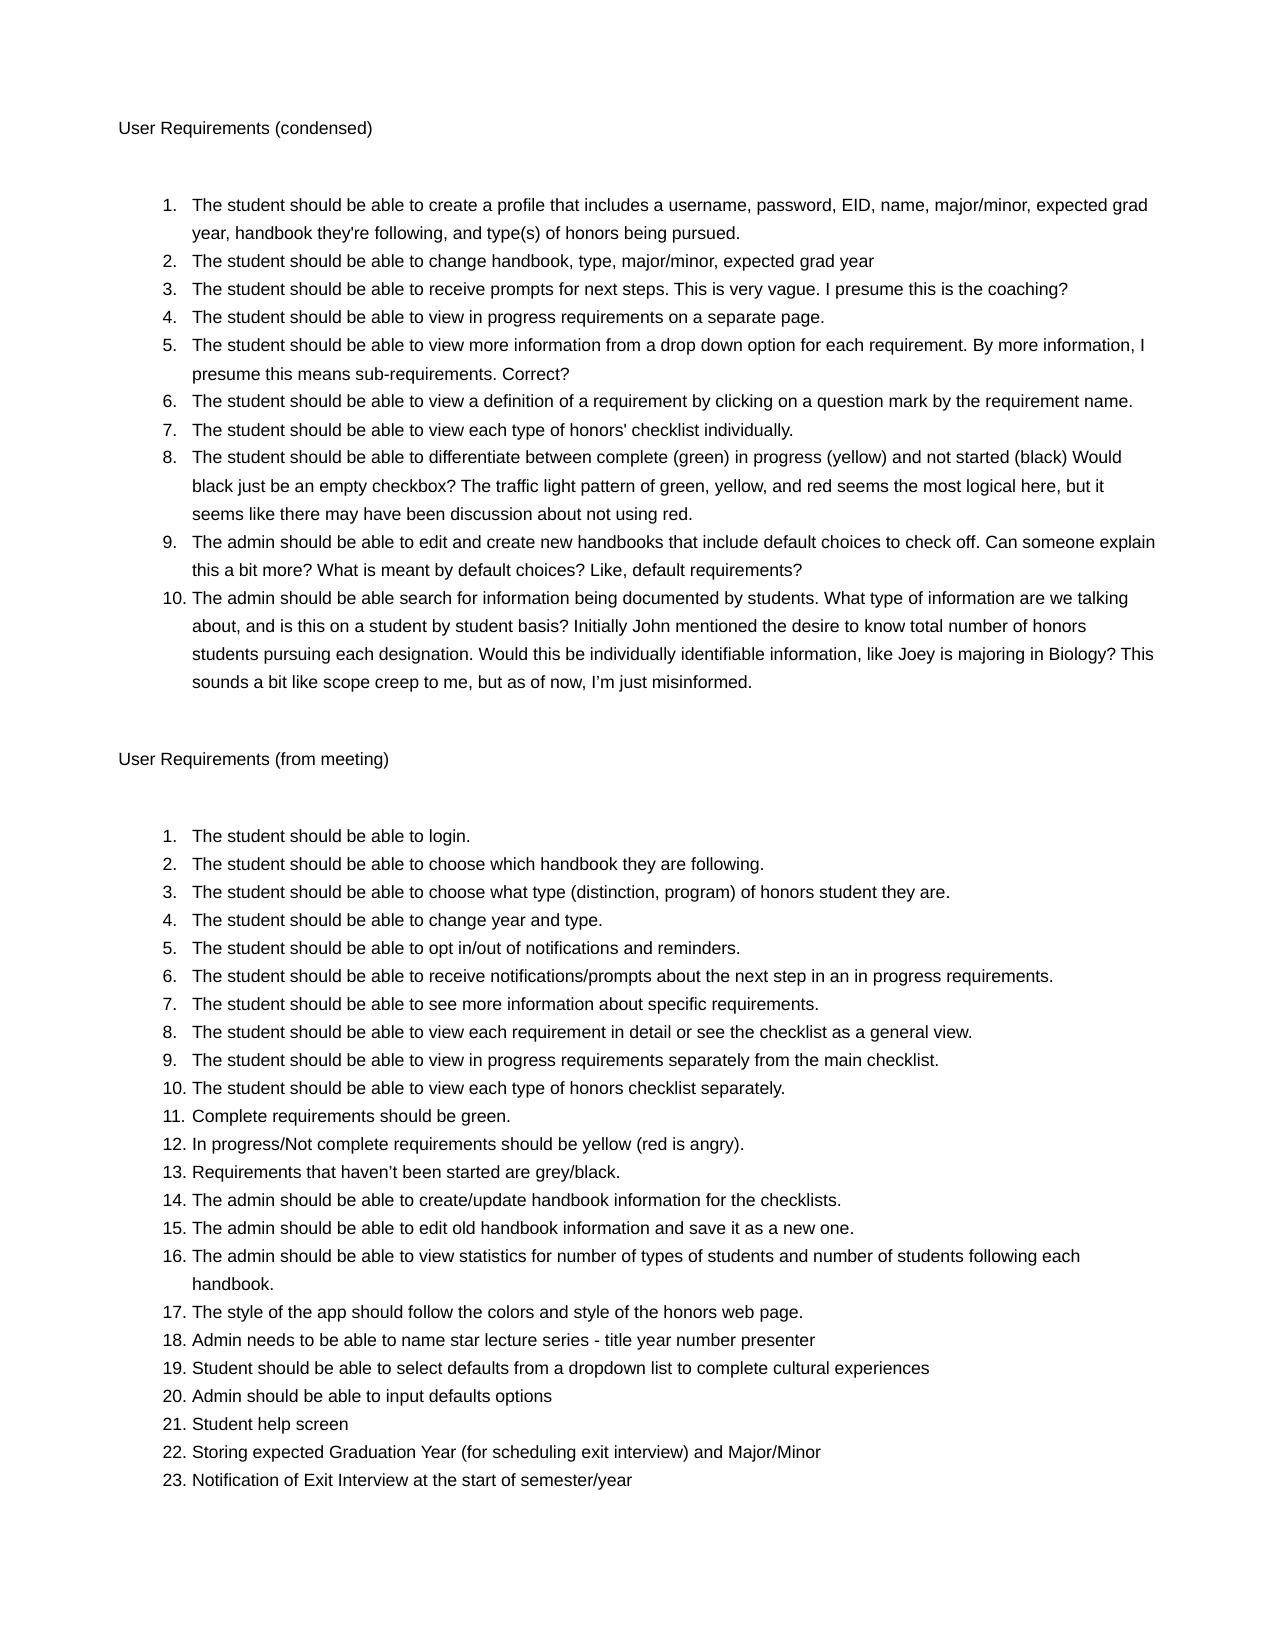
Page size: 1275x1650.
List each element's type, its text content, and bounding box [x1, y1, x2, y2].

list The student should be able to differentiate between complete (green) in progress (yellow) and not started (black) Would black just be an empty checkbox? The traffic light pattern of green, yellow, and red seems the most logical here, but it seems like there may have been discussion about not using red. [162, 447, 1157, 524]
text User Requirements (condensed) [118, 118, 1157, 138]
list The student should be able to receive notifications/prompts about the next step in an in progress requirements. [162, 966, 1157, 986]
list The admin should be able search for information being documented by students. What type of information are we talking about, and is this on a student by student basis? Initially John mentioned the desire to know total number of honors students pursuing each designation. Would this be individually identifiable information, like Joey is majoring in Biology? This sounds a bit like scope creep to me, but as of now, I’m just misinformed. [162, 587, 1157, 692]
list The admin should be able to edit and create new handbooks that include default choices to check off. Can someone explain this a bit more? What is meant by default choices? Like, default requirements? [162, 531, 1157, 580]
list Student help screen [162, 1414, 1157, 1434]
list The student should be able to see more information about specific requirements. [162, 994, 1157, 1014]
list The student should be able to change handbook, type, major/minor, expected grad year [162, 251, 1157, 272]
list The admin should be able to view statistics for number of types of students and number of students following each handbook. [162, 1246, 1157, 1294]
list The student should be able to opt in/out of notifications and reminders. [162, 938, 1157, 958]
list The student should be able to change year and type. [162, 910, 1157, 930]
list The student should be able to view in progress requirements separately from the main checklist. [162, 1050, 1157, 1070]
list The admin should be able to edit old handbook information and save it as a new one. [162, 1218, 1157, 1238]
list The student should be able to receive prompts for next steps. This is very vague. I presume this is the coaching? [162, 279, 1157, 299]
list Storing expected Graduation Year (for scheduling exit interview) and Major/Minor [162, 1442, 1157, 1462]
list The student should be able to login. [162, 826, 1157, 846]
list The admin should be able to create/update handbook information for the checklists. [162, 1190, 1157, 1210]
list Student should be able to select defaults from a dropdown list to complete cultural experiences [162, 1358, 1157, 1378]
list Admin needs to be able to name star lecture series - title year number presenter [162, 1330, 1157, 1350]
list The student should be able to view in progress requirements on a separate page. [162, 307, 1157, 328]
list The student should be able to choose what type (distinction, program) of honors student they are. [162, 882, 1157, 902]
list Notification of Exit Interview at the start of semester/year [162, 1470, 1157, 1491]
list The style of the app should follow the colors and style of the honors web page. [162, 1302, 1157, 1322]
text User Requirements (from meeting) [118, 749, 1157, 769]
list In progress/Not complete requirements should be yellow (red is angry). [162, 1134, 1157, 1154]
list The student should be able to view more information from a drop down option for each requirement. By more information, I presume this means sub-requirements. Correct? [162, 335, 1157, 384]
list The student should be able to view each requirement in detail or see the checklist as a general view. [162, 1022, 1157, 1042]
list Complete requirements should be green. [162, 1106, 1157, 1126]
list The student should be able to view each type of honors checklist separately. [162, 1078, 1157, 1098]
list The student should be able to view each type of honors' checklist individually. [162, 419, 1157, 440]
list The student should be able to choose which handbook they are following. [162, 854, 1157, 874]
list The student should be able to create a profile that includes a username, password, EID, name, major/minor, expected grad year, handbook they're following, and type(s) of honors being pursued. [162, 195, 1157, 243]
list Admin should be able to input defaults options [162, 1386, 1157, 1406]
list Requirements that haven’t been started are grey/black. [162, 1162, 1157, 1182]
list The student should be able to view a definition of a requirement by clicking on a question mark by the requirement name. [162, 391, 1157, 412]
